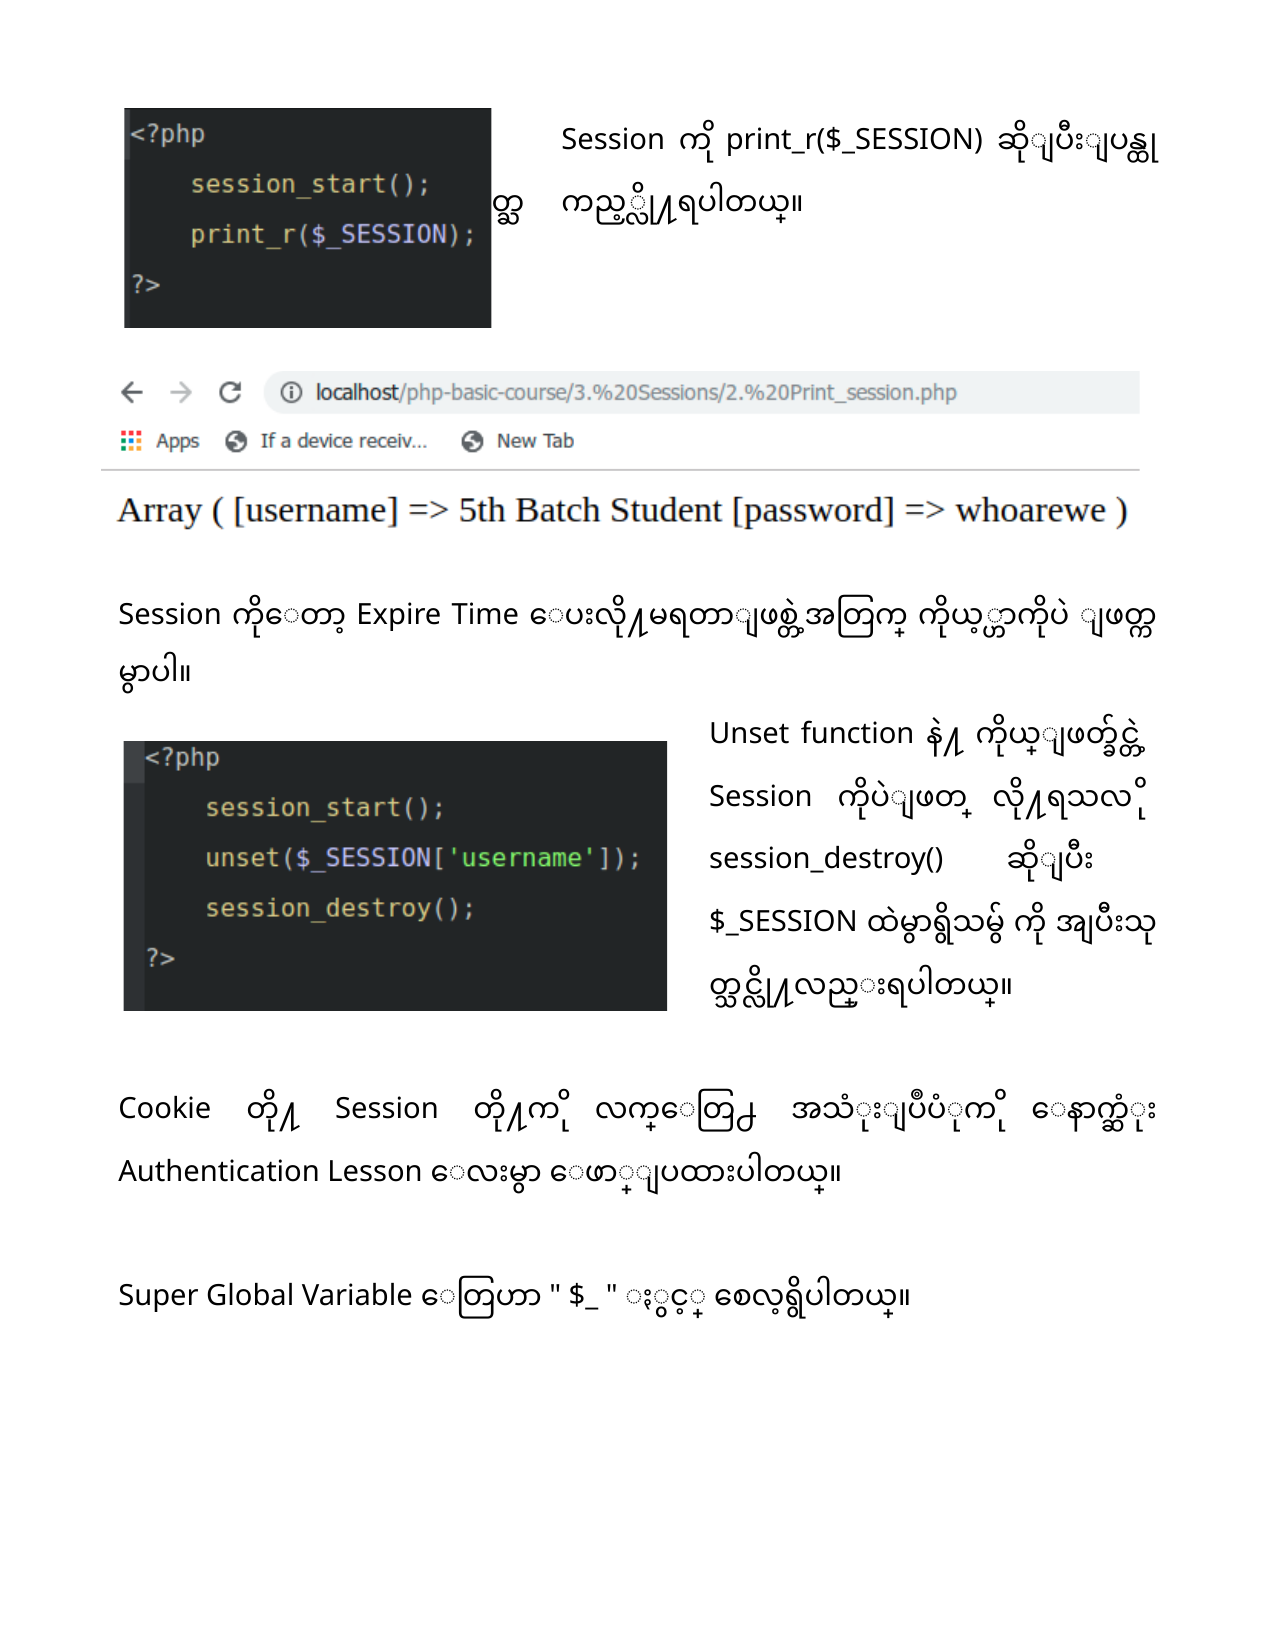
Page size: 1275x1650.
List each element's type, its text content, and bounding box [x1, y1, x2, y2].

picture [101, 371, 1140, 574]
text Session ကိုေတာ့ Expire Time ေပးလို႔မရတာျဖစ္တဲ့အတြက္ ကိုယ့္ဟာကိုပဲ ျဖတ္ကမွာပါ။ [118, 363, 1157, 693]
text Session ကို print_r($_SESSION) ဆိုျပီးျပန္ထုတ္ႀ ကည့္လို႔ရပါတယ္။ [492, 118, 1157, 223]
picture [124, 108, 492, 328]
text Cookie တို႔ Session တို႔ကို လက္ေတြ႕ အသံုးျပဳပံုကို ေနာက္ဆံုး Authentication Lesson ေလးမွာ ေဖာ္ျပထားပါတယ္။ [118, 1087, 1157, 1193]
picture [123, 741, 668, 1011]
text Unset function နဲ႔ ကိုယ္ျဖတ္ခ်င္တဲ့ Session ကိုပဲျဖတ္ လို႔ရသလို session_destroy() ဆိုျပီး $_SESSION ထဲမွာရွိသမွ် ကို အျပီးသု တ္သင္လို႔လည္းရပါတယ္။ [118, 712, 1157, 1006]
text Super Global Variable ေတြဟာ " $_ " ႏွင့္ စေလ့ရွိပါတယ္။ [118, 1274, 1157, 1317]
